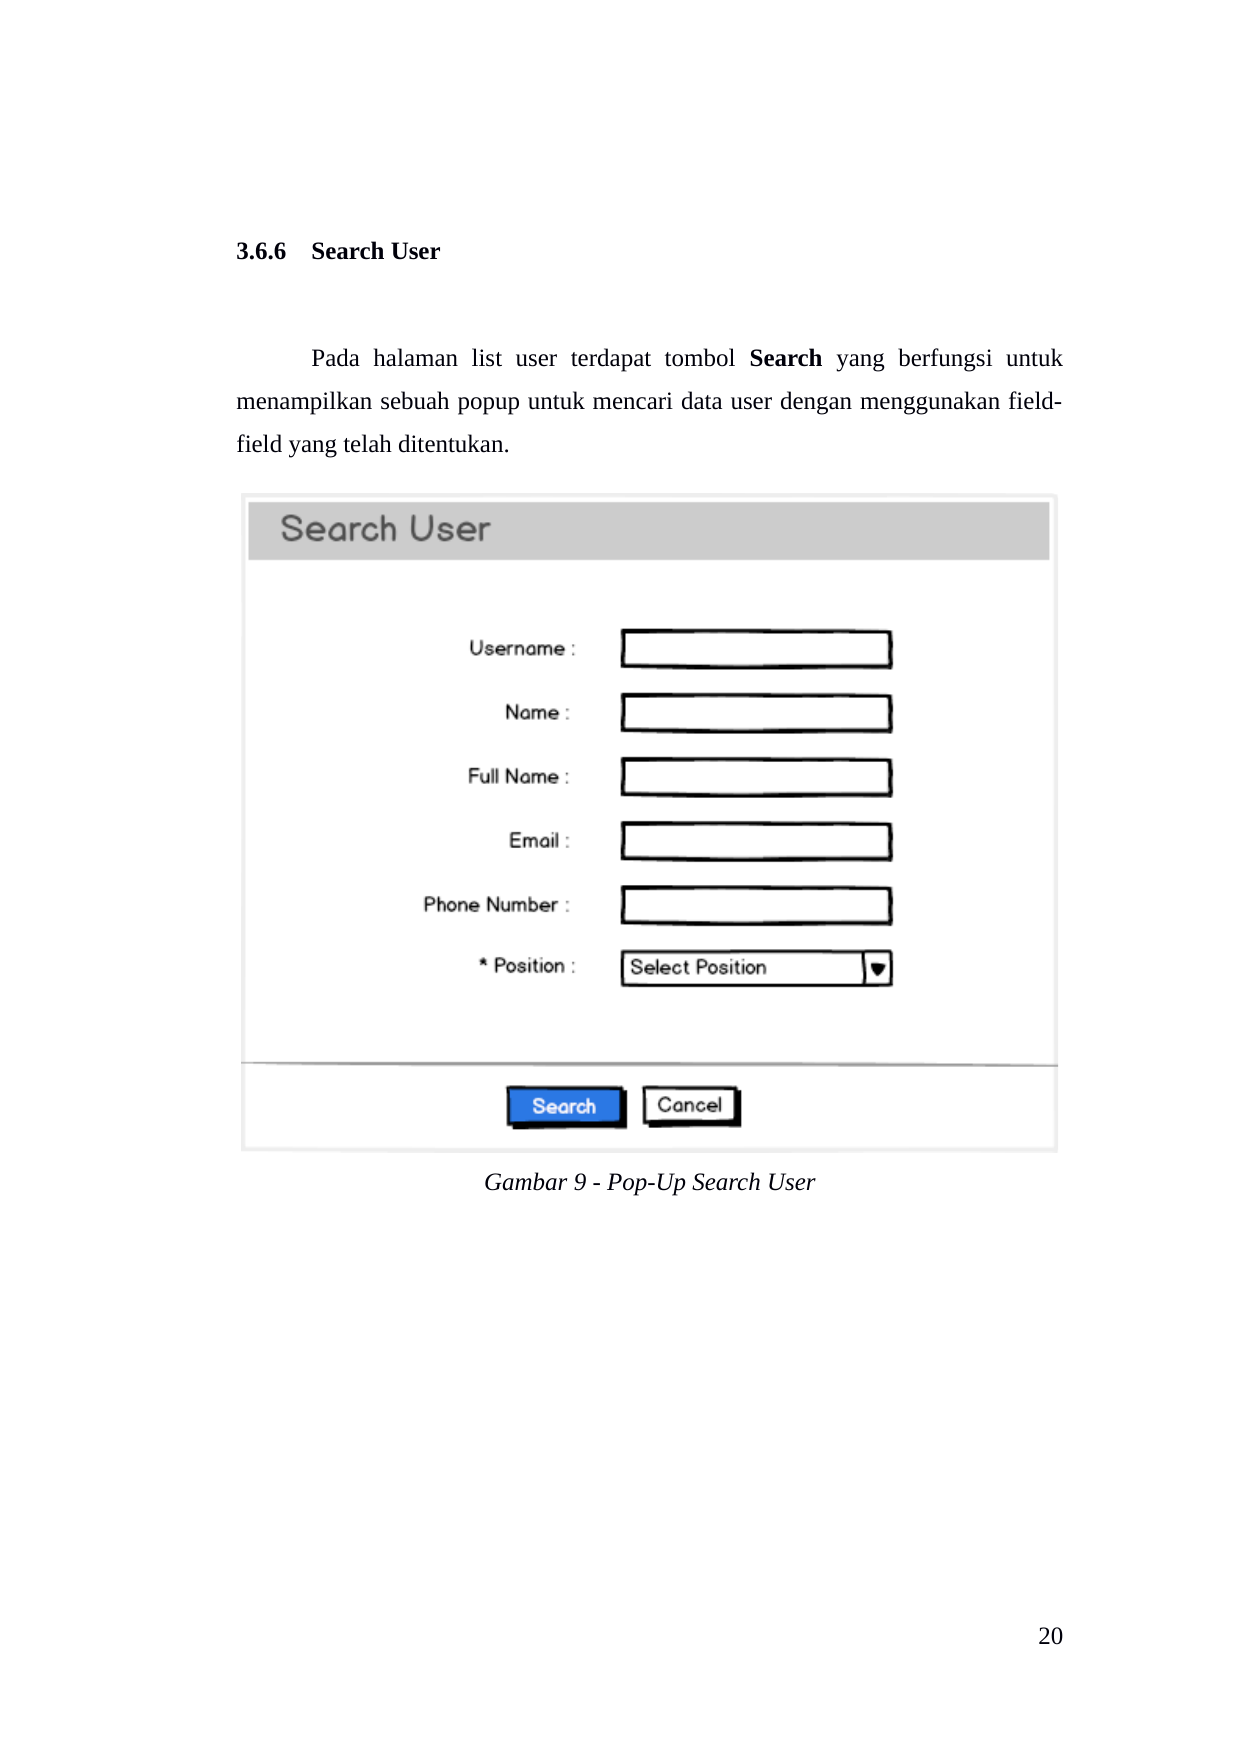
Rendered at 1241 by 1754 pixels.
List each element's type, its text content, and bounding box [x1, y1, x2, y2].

picture [241, 493, 1059, 1153]
subtitle 3.6.6 Search User [236, 236, 1063, 265]
text Pada halaman list user terdapat tombol Search yang berfungsi untuk menampilkan sebuah popup untuk mencari data user dengan menggunakan field-field yang telah ditentukan. [236, 343, 1063, 458]
text Gambar 9 - Pop-Up Search User [241, 1153, 1058, 1196]
